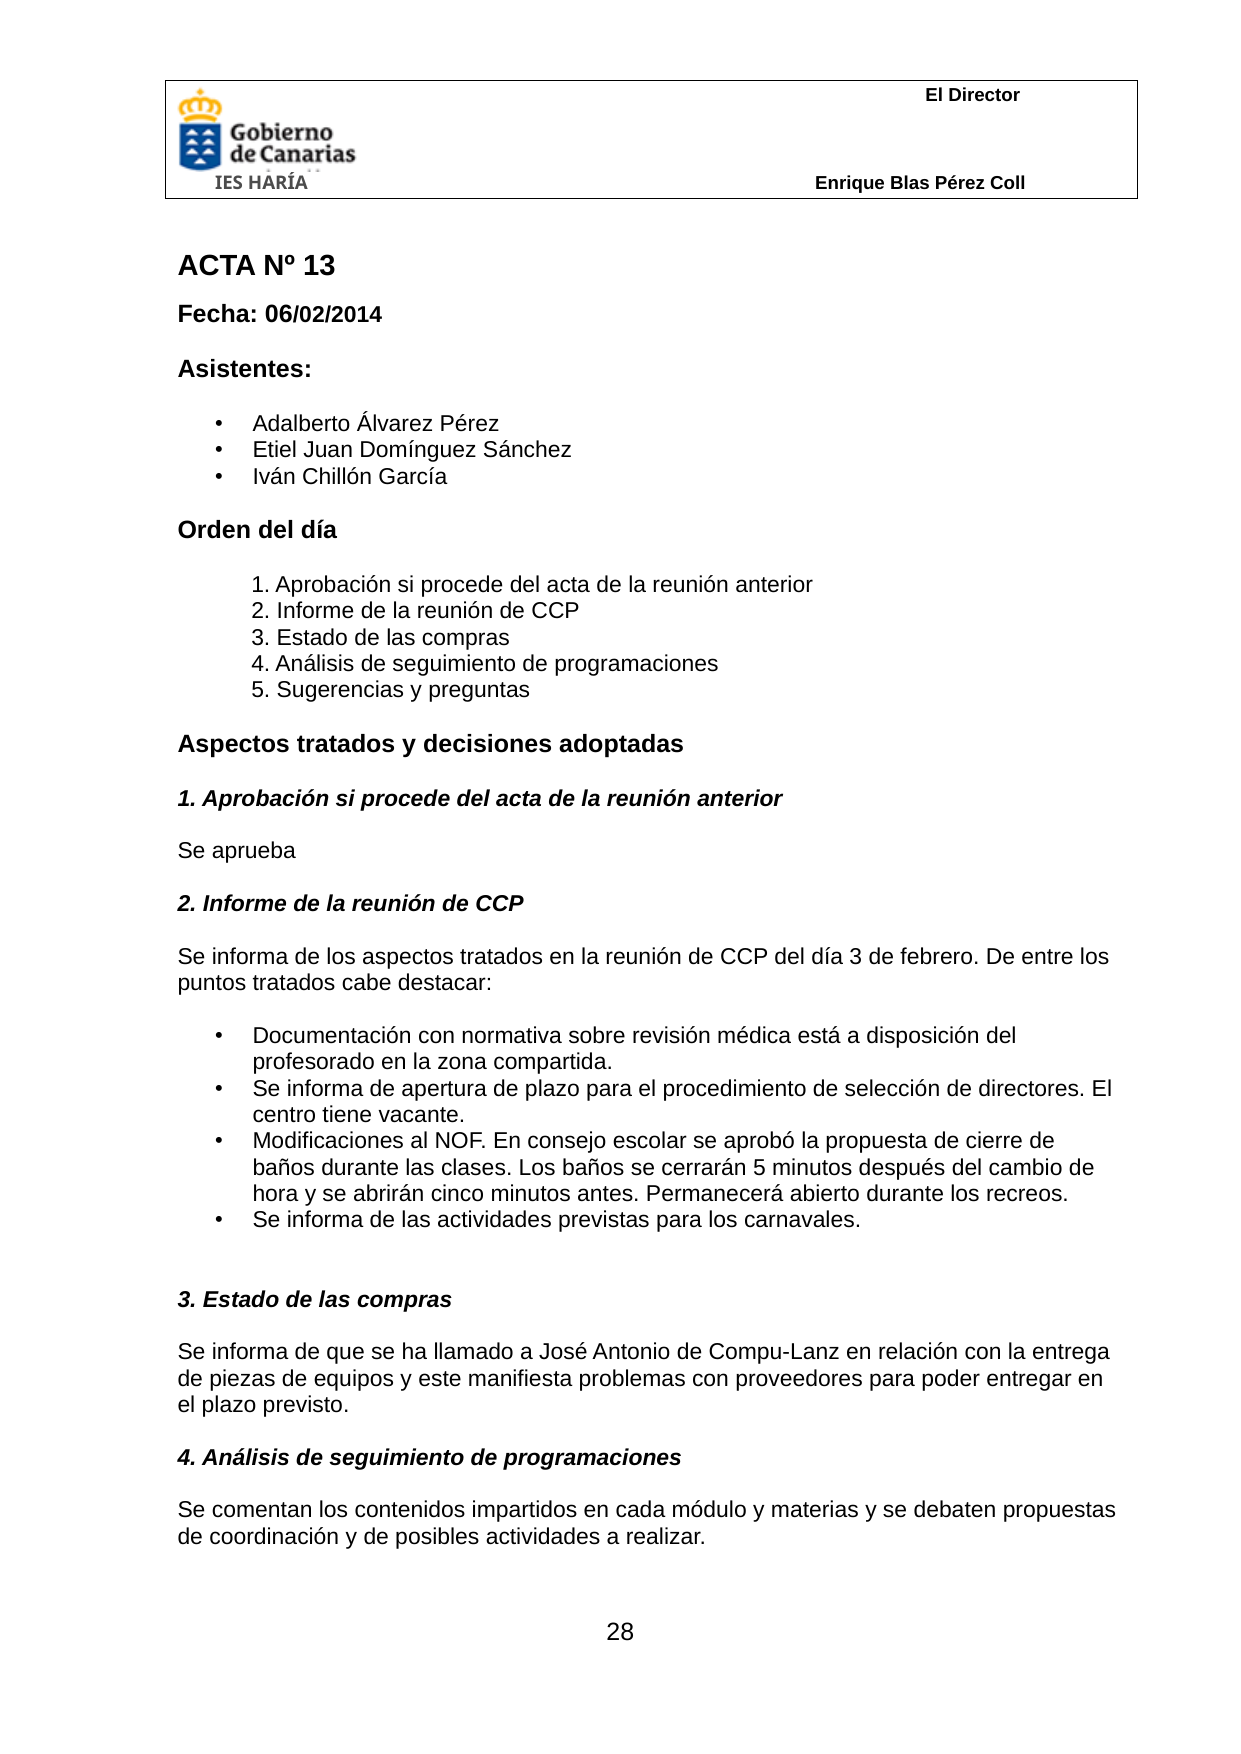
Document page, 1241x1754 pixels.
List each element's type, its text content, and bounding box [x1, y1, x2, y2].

subtitle 2. Informe de la reunión de CCP [177, 890, 1122, 917]
list Etiel Juan Domínguez Sánchez [215, 436, 1122, 463]
text Se comentan los contenidos impartidos en cada módulo y materias y se debaten propuestas de coordinación y de posibles actividades a realizar. [177, 1496, 1122, 1549]
list Iván Chillón García [215, 463, 1122, 489]
text Se informa de los aspectos tratados en la reunión de CCP del día 3 de febrero. De entre los puntos tratados cabe destacar: [177, 943, 1122, 996]
text Se informa de que se ha llamado a José Antonio de Compu-Lanz en relación con la entrega de piezas de equipos y este manifiesta problemas con proveedores para poder entregar en el plazo previsto. [177, 1338, 1122, 1417]
text 3. Estado de las compras [251, 624, 1122, 650]
text 4. Análisis de seguimiento de programaciones [251, 650, 1122, 676]
subtitle Asistentes: [177, 354, 1122, 383]
subtitle ACTA Nº 13 [177, 247, 1122, 281]
picture [173, 85, 359, 172]
text 1. Aprobación si procede del acta de la reunión anterior [251, 571, 1122, 597]
text 2. Informe de la reunión de CCP [251, 597, 1122, 624]
subtitle 4. Análisis de seguimiento de programaciones [177, 1444, 1122, 1470]
subtitle Orden del día [177, 515, 1122, 544]
subtitle Fecha: 06/02/2014 [177, 299, 1122, 327]
list Modificaciones al NOF. En consejo escolar se aprobó la propuesta de cierre de baños durante las clases. Los baños se cerrarán 5 minutos después del cambio de hora y se abrirán cinco minutos antes. Permanecerá abierto durante los recreos. [215, 1127, 1122, 1206]
text 5. Sugerencias y preguntas [251, 676, 1122, 703]
list Se informa de las actividades previstas para los carnavales. [215, 1206, 1122, 1233]
list Se informa de apertura de plazo para el procedimiento de selección de directores. El centro tiene vacante. [215, 1075, 1122, 1127]
subtitle 1. Aprobación si procede del acta de la reunión anterior [177, 785, 1122, 811]
text Se aprueba [177, 837, 1122, 864]
subtitle 3. Estado de las compras [177, 1286, 1122, 1312]
subtitle Aspectos tratados y decisiones adoptadas [177, 729, 1122, 758]
list Adalberto Álvarez Pérez [215, 410, 1122, 436]
list Documentación con normativa sobre revisión médica está a disposición del profesorado en la zona compartida. [215, 1022, 1122, 1075]
